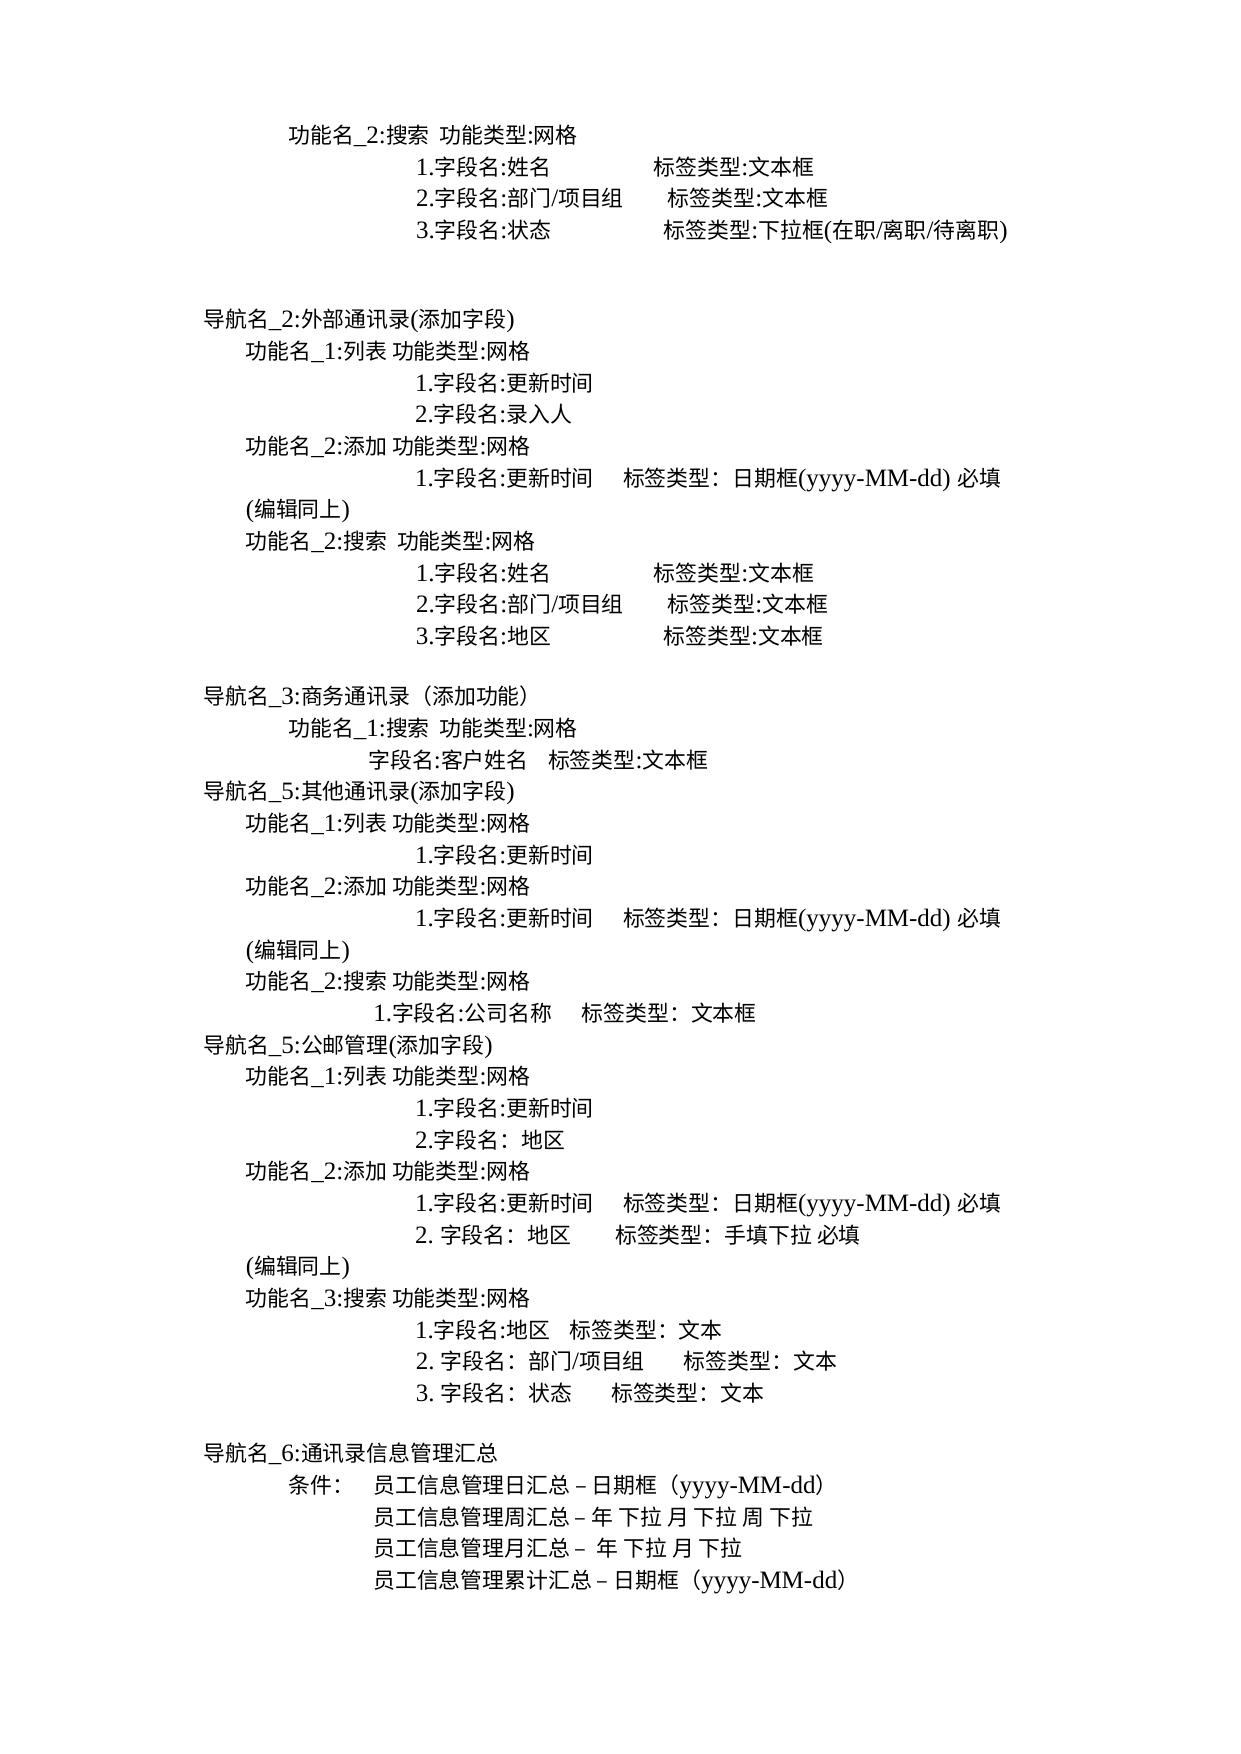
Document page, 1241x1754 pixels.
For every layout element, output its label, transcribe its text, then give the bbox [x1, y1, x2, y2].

text 员工信息管理周汇总 – 年 下拉 月 下拉 周 下拉 [118, 1500, 1122, 1531]
list 1.字段名:更新时间 [377, 1091, 1122, 1123]
list 1.字段名:更新时间 标签类型：日期框(yyyy-MM-dd) 必填 [377, 461, 1122, 492]
text 导航名_3:商务通讯录（添加功能） [118, 679, 1122, 711]
text 3. 字段名：状态 标签类型：文本 [118, 1376, 1122, 1408]
text 员工信息管理月汇总 – 年 下拉 月 下拉 [118, 1531, 1122, 1563]
text 导航名_2:外部通讯录(添加字段) [118, 302, 1122, 334]
text 1.字段名:姓名 标签类型:文本框 [118, 556, 1122, 587]
list 1.字段名:更新时间 [377, 366, 1122, 397]
list 2.字段名：地区 [377, 1123, 1122, 1154]
text (编辑同上) [118, 1249, 1122, 1281]
text (编辑同上) [118, 933, 1122, 964]
list 3.字段名:状态 标签类型:下拉框(在职/离职/待离职) [378, 213, 1122, 245]
text 功能名_2:搜索 功能类型:网格 [118, 524, 1122, 556]
list 1.字段名:更新时间 标签类型：日期框(yyyy-MM-dd) 必填 [377, 1186, 1122, 1218]
text 功能名_2:添加 功能类型:网格 [118, 869, 1122, 901]
text 3.字段名:地区 标签类型:文本框 [118, 619, 1122, 651]
text 功能名_1:搜索 功能类型:网格 [118, 711, 1122, 743]
text 导航名_5:其他通讯录(添加字段) [118, 774, 1122, 806]
text 字段名:客户姓名 标签类型:文本框 [118, 743, 1122, 774]
text 导航名_6:通讯录信息管理汇总 [118, 1436, 1122, 1468]
text 功能名_2:添加 功能类型:网格 [118, 429, 1122, 461]
text 功能名_2:搜索 功能类型:网格 [118, 964, 1122, 996]
text 功能名_1:列表 功能类型:网格 [118, 334, 1122, 366]
text 员工信息管理累计汇总 – 日期框（yyyy-MM-dd） [118, 1563, 1122, 1595]
list 1.字段名:更新时间 标签类型：日期框(yyyy-MM-dd) 必填 [377, 901, 1122, 933]
text 条件： 员工信息管理日汇总 – 日期框（yyyy-MM-dd） [118, 1468, 1122, 1500]
text 导航名_5:公邮管理(添加字段) [118, 1028, 1122, 1059]
text 功能名_3:搜索 功能类型:网格 [118, 1281, 1122, 1313]
list 1.字段名:更新时间 [377, 838, 1122, 869]
text 功能名_2:添加 功能类型:网格 [118, 1154, 1122, 1186]
list 2.字段名:部门/项目组 标签类型:文本框 [378, 587, 1122, 619]
text 1.字段名:公司名称 标签类型：文本框 [118, 996, 1122, 1028]
list 1.字段名:地区 标签类型：文本 [377, 1313, 1122, 1344]
list 2.字段名:录入人 [377, 397, 1122, 429]
list 2.字段名:部门/项目组 标签类型:文本框 [378, 181, 1122, 213]
text 功能名_1:列表 功能类型:网格 [118, 806, 1122, 838]
text 1.字段名:姓名 标签类型:文本框 [118, 150, 1122, 181]
text 功能名_1:列表 功能类型:网格 [118, 1059, 1122, 1091]
text 2. 字段名：部门/项目组 标签类型：文本 [118, 1344, 1122, 1376]
list 2. 字段名：地区 标签类型：手填下拉 必填 [377, 1218, 1122, 1249]
text (编辑同上) [118, 492, 1122, 524]
text 功能名_2:搜索 功能类型:网格 [118, 118, 1122, 150]
